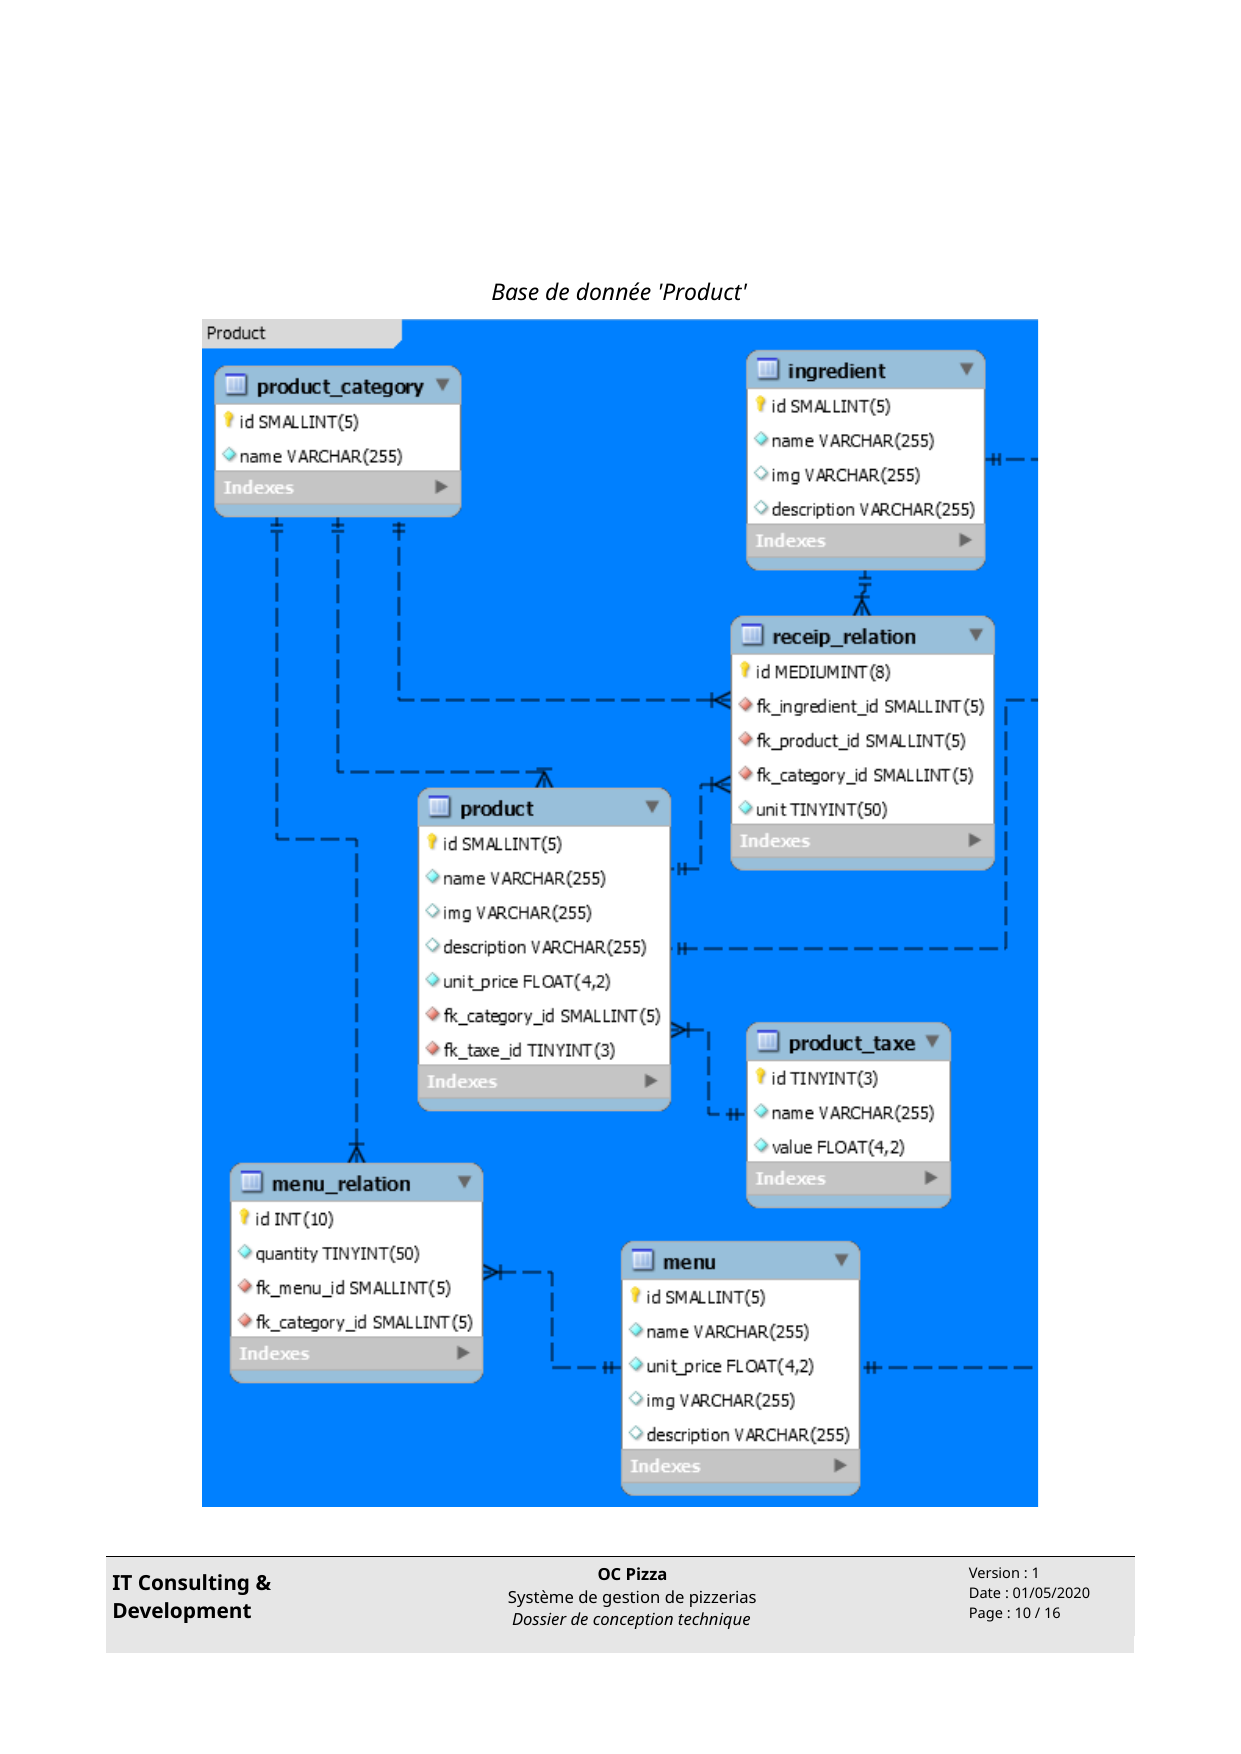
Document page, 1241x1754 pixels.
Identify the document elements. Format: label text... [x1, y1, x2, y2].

picture [202, 319, 1039, 1507]
text Base de donnée 'Product' [106, 275, 1134, 307]
